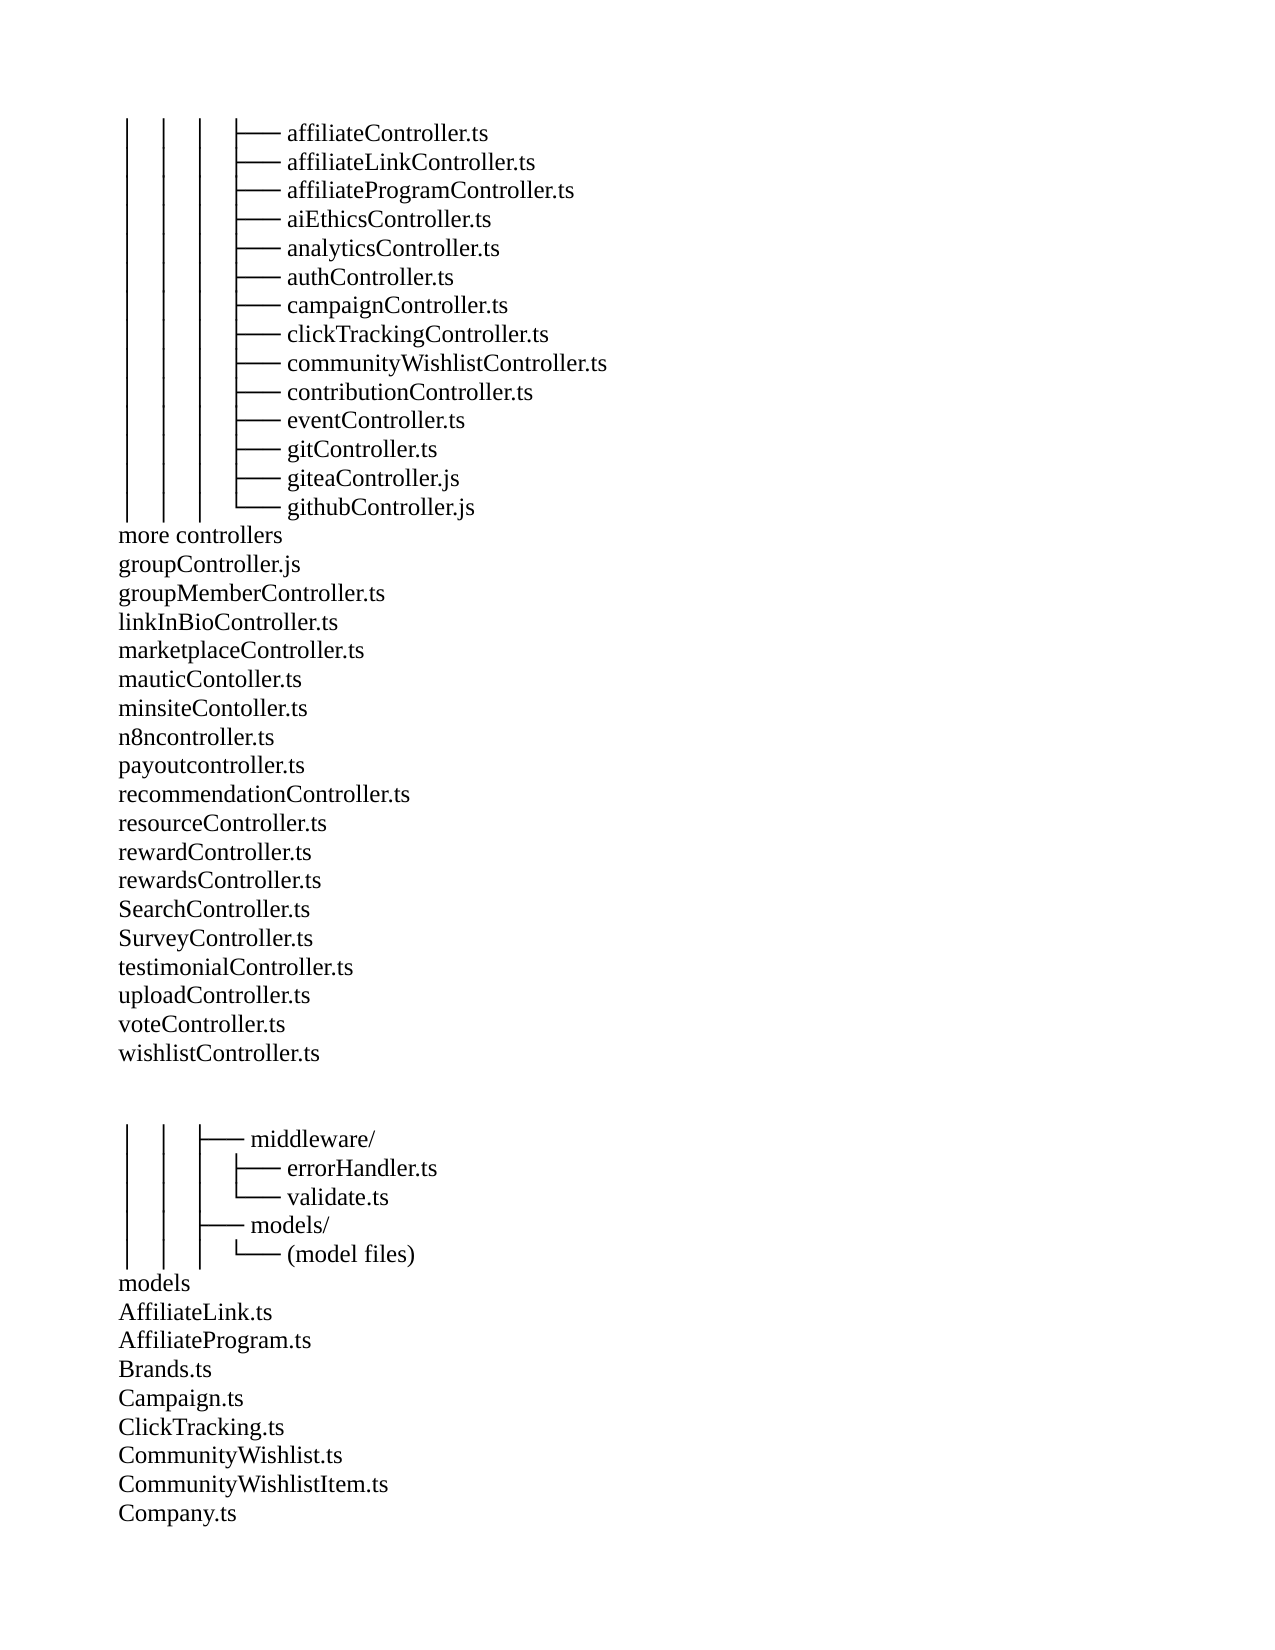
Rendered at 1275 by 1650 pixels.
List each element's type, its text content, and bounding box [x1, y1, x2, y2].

text models [118, 1268, 1157, 1297]
text payoutcontroller.ts [118, 751, 1157, 779]
text │ │ │ ├── errorHandler.ts [201, 1153, 235, 1182]
text │ │ │ ├── aiEthicsController.ts [237, 204, 1157, 233]
text │ │ ├── middleware/ [164, 1124, 199, 1153]
text │ │ │ └── validate.ts [201, 1182, 1157, 1211]
text │ │ │ └── (model files) [164, 1239, 199, 1268]
text │ │ │ └── validate.ts [128, 1182, 162, 1211]
text minsiteContoller.ts [118, 693, 1157, 722]
text │ │ │ ├── clickTrackingController.ts [128, 319, 162, 348]
text │ │ │ ├── contributionController.ts [201, 377, 235, 406]
text │ │ │ └── githubController.js [201, 492, 1157, 521]
text │ │ │ ├── clickTrackingController.ts [237, 319, 1157, 348]
text rewardController.ts [118, 837, 1157, 866]
text │ │ │ ├── communityWishlistController.ts [128, 348, 162, 377]
text │ │ ├── models/ [164, 1211, 199, 1239]
text wishlistController.ts [118, 1038, 1157, 1067]
text voteController.ts [118, 1009, 1157, 1038]
text │ │ │ ├── aiEthicsController.ts [201, 204, 235, 233]
text groupMemberController.ts [118, 578, 1157, 607]
text ClickTracking.ts [118, 1412, 1157, 1441]
text │ │ ├── models/ [128, 1211, 162, 1239]
text │ │ │ ├── clickTrackingController.ts [164, 319, 199, 348]
text recommendationController.ts [118, 779, 1157, 808]
text │ │ │ ├── errorHandler.ts [128, 1153, 162, 1182]
text marketplaceController.ts [118, 636, 1157, 664]
text │ │ │ ├── affiliateLinkController.ts [128, 147, 162, 176]
text │ │ │ ├── analyticsController.ts [201, 233, 235, 262]
text │ │ │ ├── contributionController.ts [164, 377, 199, 406]
text │ │ │ ├── analyticsController.ts [164, 233, 199, 262]
text │ │ ├── models/ [201, 1211, 1157, 1239]
text │ │ │ ├── affiliateLinkController.ts [237, 147, 1157, 176]
text │ │ │ ├── authController.ts [128, 262, 162, 291]
text │ │ │ ├── affiliateLinkController.ts [164, 147, 199, 176]
text uploadController.ts [118, 981, 1157, 1009]
text │ │ │ ├── gitController.ts [164, 434, 199, 463]
text │ │ │ ├── giteaController.js [164, 463, 199, 492]
text linkInBioController.ts [118, 607, 1157, 636]
text resourceController.ts [118, 808, 1157, 837]
text │ │ │ ├── errorHandler.ts [164, 1153, 199, 1182]
text │ │ │ ├── communityWishlistController.ts [237, 348, 1157, 377]
text │ │ │ ├── eventController.ts [237, 406, 1157, 434]
text │ │ │ ├── affiliateController.ts [237, 118, 1157, 147]
text │ │ │ ├── gitController.ts [237, 434, 1157, 463]
text Brands.ts [118, 1354, 1157, 1383]
text │ │ │ ├── affiliateProgramController.ts [201, 176, 235, 204]
text SurveyController.ts [118, 923, 1157, 952]
text │ │ │ ├── giteaController.js [237, 463, 1157, 492]
text │ │ │ ├── eventController.ts [201, 406, 235, 434]
text │ │ │ ├── affiliateController.ts [201, 118, 235, 147]
text │ │ │ ├── authController.ts [237, 262, 1157, 291]
text │ │ │ ├── errorHandler.ts [237, 1153, 1157, 1182]
text │ │ │ ├── campaignController.ts [201, 291, 235, 319]
text │ │ ├── middleware/ [128, 1124, 162, 1153]
text rewardsController.ts [118, 866, 1157, 894]
text │ │ │ ├── affiliateLinkController.ts [201, 147, 235, 176]
text │ │ │ ├── affiliateProgramController.ts [237, 176, 1157, 204]
text │ │ │ └── githubController.js [164, 492, 199, 521]
text │ │ │ ├── giteaController.js [128, 463, 162, 492]
text │ │ │ ├── gitController.ts [128, 434, 162, 463]
text │ │ ├── middleware/ [201, 1124, 1157, 1153]
text mauticContoller.ts [118, 664, 1157, 693]
text │ │ │ ├── communityWishlistController.ts [164, 348, 199, 377]
text n8ncontroller.ts [118, 722, 1157, 751]
text │ │ │ ├── eventController.ts [164, 406, 199, 434]
text │ │ │ ├── campaignController.ts [237, 291, 1157, 319]
text │ │ │ ├── aiEthicsController.ts [128, 204, 162, 233]
text CommunityWishlistItem.ts [118, 1469, 1157, 1498]
text │ │ │ └── (model files) [201, 1239, 1157, 1268]
text │ │ │ ├── campaignController.ts [164, 291, 199, 319]
text │ │ │ └── githubController.js [128, 492, 162, 521]
text │ │ │ ├── affiliateProgramController.ts [164, 176, 199, 204]
text │ │ │ ├── eventController.ts [128, 406, 162, 434]
text │ │ │ ├── aiEthicsController.ts [164, 204, 199, 233]
text more controllers [118, 521, 1157, 549]
text SearchController.ts [118, 894, 1157, 923]
text │ │ │ ├── communityWishlistController.ts [201, 348, 235, 377]
text Company.ts [118, 1498, 1157, 1527]
text testimonialController.ts [118, 952, 1157, 981]
text AffiliateLink.ts [118, 1297, 1157, 1326]
text │ │ │ ├── giteaController.js [201, 463, 235, 492]
text │ │ │ └── validate.ts [164, 1182, 199, 1211]
text │ │ │ ├── gitController.ts [201, 434, 235, 463]
text groupController.js [118, 549, 1157, 578]
text │ │ │ └── (model files) [128, 1239, 162, 1268]
text │ │ │ ├── analyticsController.ts [128, 233, 162, 262]
text │ │ │ ├── analyticsController.ts [237, 233, 1157, 262]
text │ │ │ ├── authController.ts [164, 262, 199, 291]
text CommunityWishlist.ts [118, 1441, 1157, 1469]
text │ │ │ ├── affiliateProgramController.ts [128, 176, 162, 204]
text │ │ │ ├── clickTrackingController.ts [201, 319, 235, 348]
text │ │ │ ├── affiliateController.ts [128, 118, 162, 147]
text │ │ │ ├── contributionController.ts [237, 377, 1157, 406]
text │ │ │ ├── contributionController.ts [128, 377, 162, 406]
text Campaign.ts [118, 1383, 1157, 1412]
text │ │ │ ├── authController.ts [201, 262, 235, 291]
text │ │ │ ├── campaignController.ts [128, 291, 162, 319]
text AffiliateProgram.ts [118, 1326, 1157, 1354]
text │ │ │ ├── affiliateController.ts [164, 118, 199, 147]
